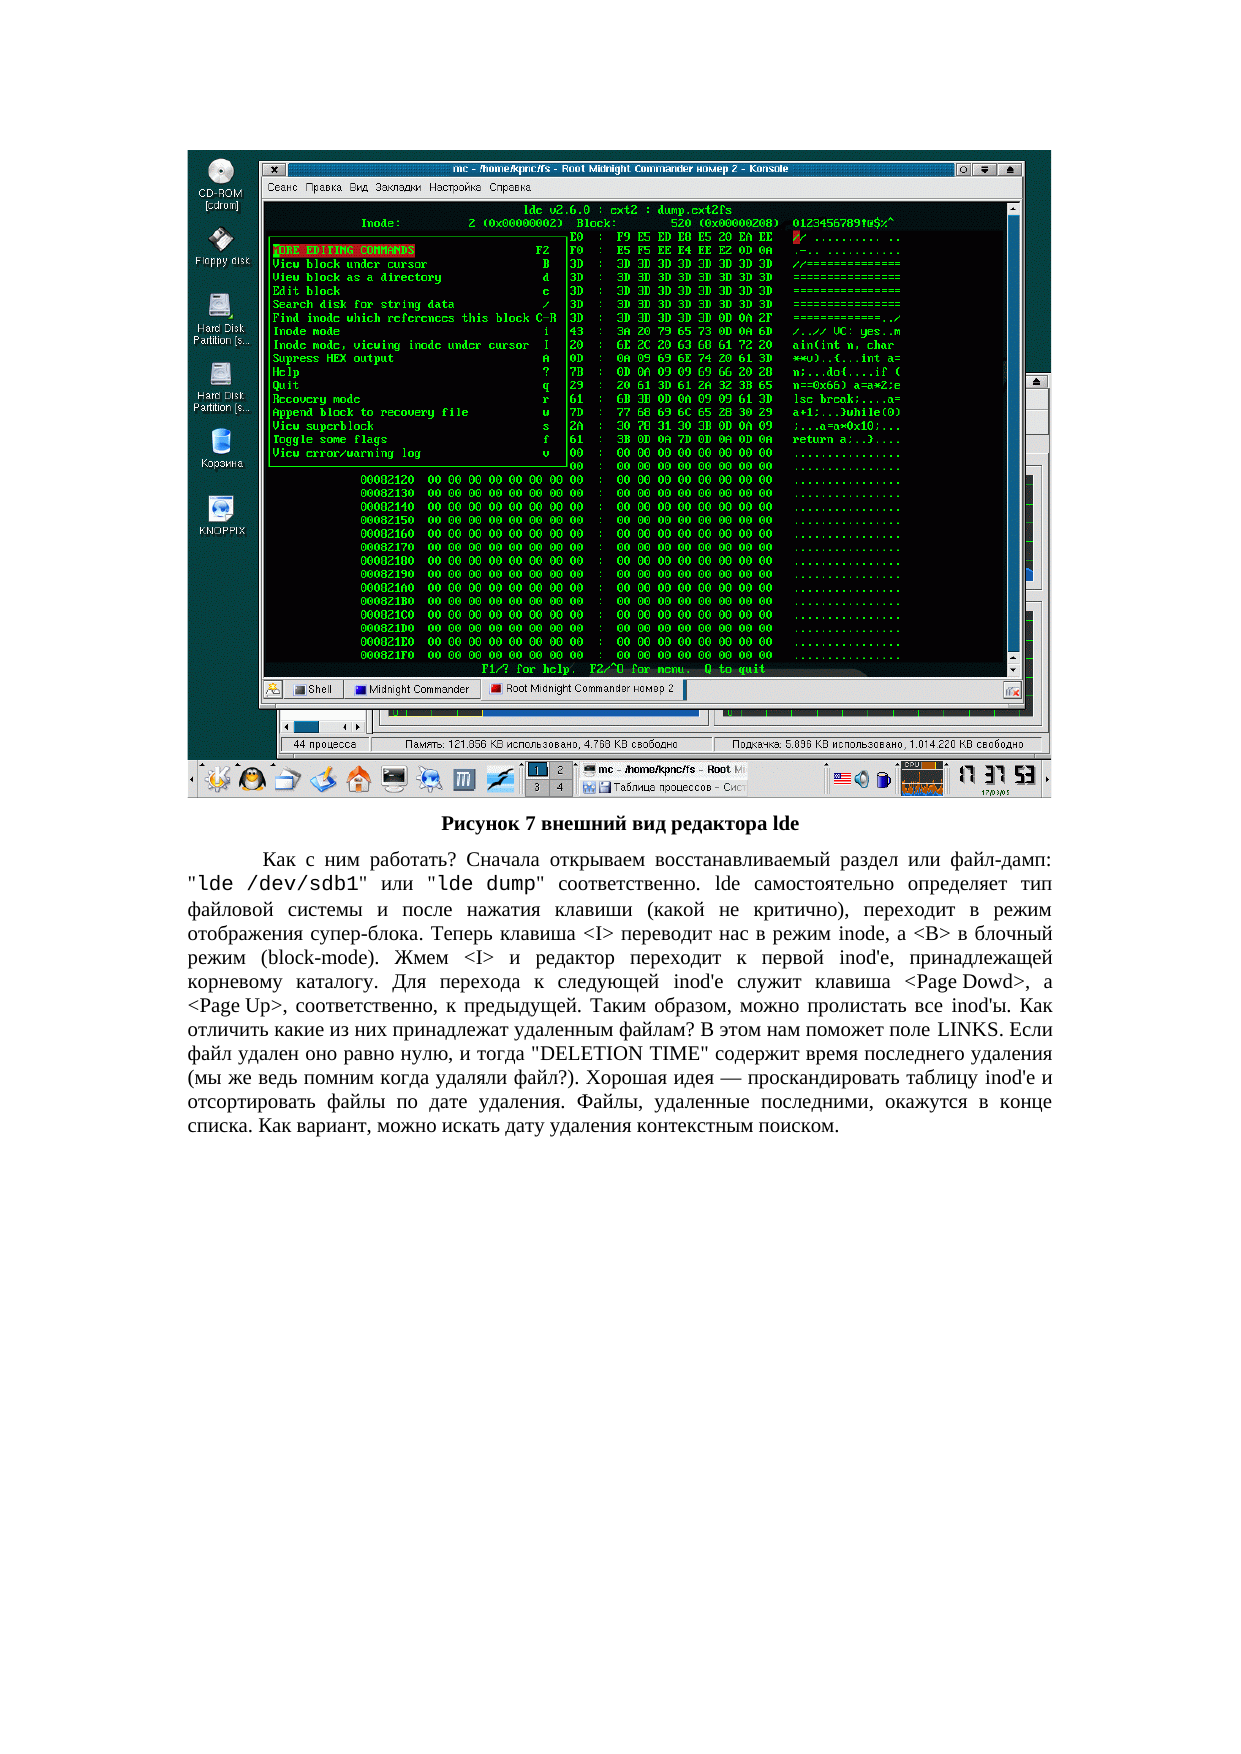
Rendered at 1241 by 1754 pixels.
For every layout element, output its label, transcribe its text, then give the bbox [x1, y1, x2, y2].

picture [187, 150, 1052, 798]
text Рисунок 7 внешний вид редактора lde [187, 810, 1053, 834]
text Как с ним работать? Сначала открываем восстанавливаемый раздел или файл-дамп: "lde /dev/sdb1" или "lde dump" соответственно. lde самостоятельно определяет тип файловой системы и после нажатия клавиши (какой не критично), переходит в режим отображения супер-блока. Теперь клавиша <I> переводит нас в режим inode, а <B> в блочный режим (block-mode). Жмем <I> и редактор переходит к первой inod'e, принадлежащей корневому каталогу. Для перехода к следующей inod'е служит клавиша <Page Dowd>, а <Page Up>, соответственно, к предыдущей. Таким образом, можно пролистать все inod'ы. Как отличить какие из них принадлежат удаленным файлам? В этом нам поможет поле LINKS. Если файл удален оно равно нулю, и тогда "DELETION TIME" содержит время последнего удаления (мы же ведь помним когда удаляли файл?). Хорошая идея — проскандировать таблицу inod'е и отсортировать файлы по дате удаления. Файлы, удаленные последними, окажутся в конце списка. Как вариант, можно искать дату удаления контекстным поиском. [187, 847, 1053, 1137]
